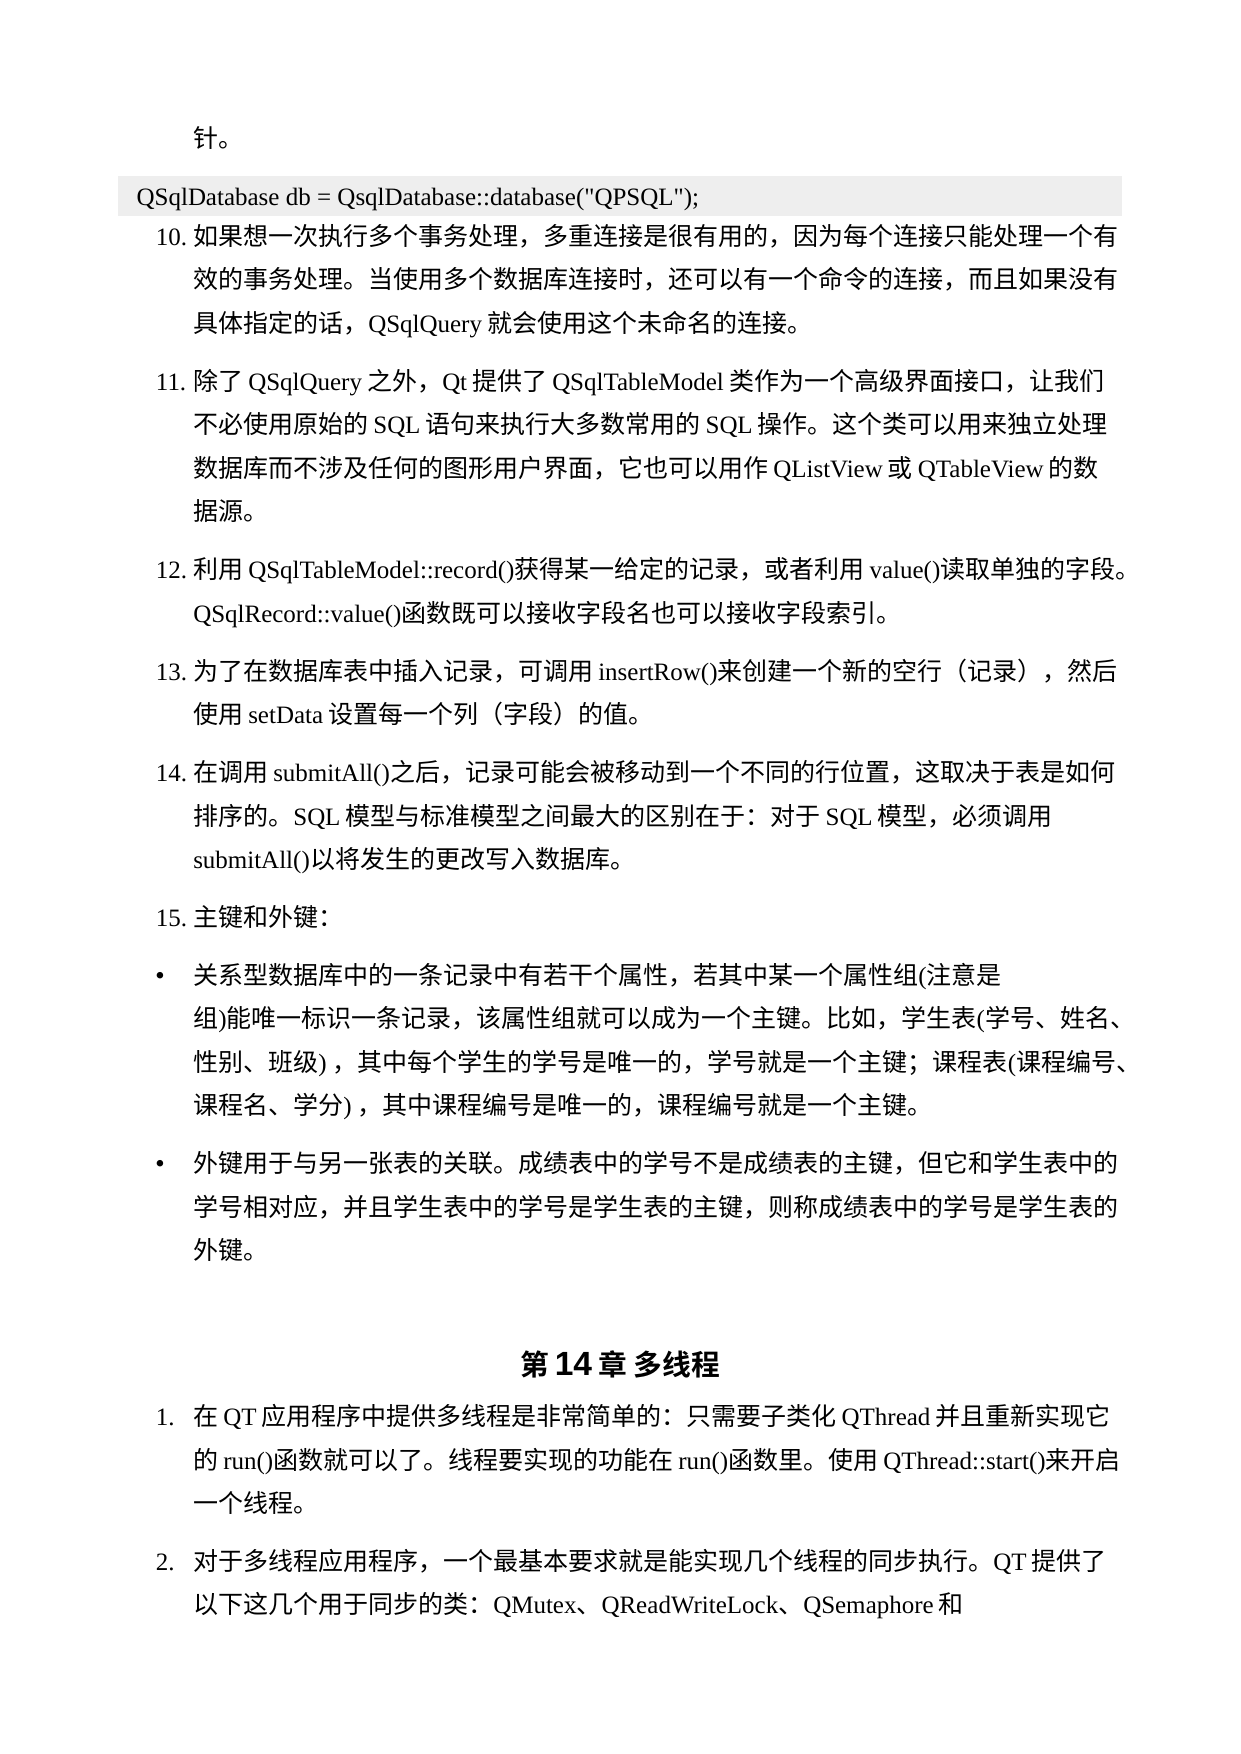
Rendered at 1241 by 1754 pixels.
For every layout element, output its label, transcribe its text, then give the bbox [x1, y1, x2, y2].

table_header QSqlDatabase db = QsqlDatabase::database("QPSQL"); [118, 176, 1122, 216]
subtitle 第14章 多线程 [118, 1342, 1122, 1384]
list 在QT应用程序中提供多线程是非常简单的：只需要子类化QThread并且重新实现它的run()函数就可以了。线程要实现的功能在run()函数里。使用QThread::start()来开启一个线程。 [156, 1397, 1122, 1520]
list 可以通过把数据库名传递给QSqlDatabase::database()得到指向QSqlDatabase对象的指针。 [156, 118, 1122, 154]
list 如果想一次执行多个事务处理，多重连接是很有用的，因为每个连接只能处理一个有效的事务处理。当使用多个数据库连接时，还可以有一个命令的连接，而且如果没有具体指定的话，QSqlQuery就会使用这个未命名的连接。 [156, 216, 1122, 339]
list 除了QSqlQuery之外，Qt提供了QSqlTableModel类作为一个高级界面接口，让我们不必使用原始的SQL语句来执行大多数常用的SQL操作。这个类可以用来独立处理数据库而不涉及任何的图形用户界面，它也可以用作QListView或QTableView的数据源。 [156, 361, 1122, 528]
list 外键用于与另一张表的关联。成绩表中的学号不是成绩表的主键，但它和学生表中的学号相对应，并且学生表中的学号是学生表的主键，则称成绩表中的学号是学生表的外键。 [156, 1144, 1122, 1301]
list 在调用submitAll()之后，记录可能会被移动到一个不同的行位置，这取决于表是如何排序的。SQL模型与标准模型之间最大的区别在于：对于SQL模型，必须调用submitAll()以将发生的更改写入数据库。 [156, 752, 1122, 876]
list 利用QSqlTableModel::record()获得某一给定的记录，或者利用value()读取单独的字段。QSqlRecord::value()函数既可以接收字段名也可以接收字段索引。 [156, 549, 1122, 629]
list 关系型数据库中的一条记录中有若干个属性，若其中某一个属性组(注意是 组)能唯一标识一条记录，该属性组就可以成为一个主键。比如，学生表(学号、姓名、性别、班级) ，其中每个学生的学号是唯一的，学号就是一个主键；课程表(课程编号、课程名、学分) ，其中课程编号是唯一的，课程编号就是一个主键。 [156, 955, 1122, 1122]
list 主键和外键： [156, 897, 1122, 934]
list 对于多线程应用程序，一个最基本要求就是能实现几个线程的同步执行。QT提供了以下这几个用于同步的类：QMutex、QReadWriteLock、QSemaphore和 [156, 1542, 1122, 1621]
list 为了在数据库表中插入记录，可调用insertRow()来创建一个新的空行（记录），然后使用setData设置每一个列（字段）的值。 [156, 651, 1122, 731]
